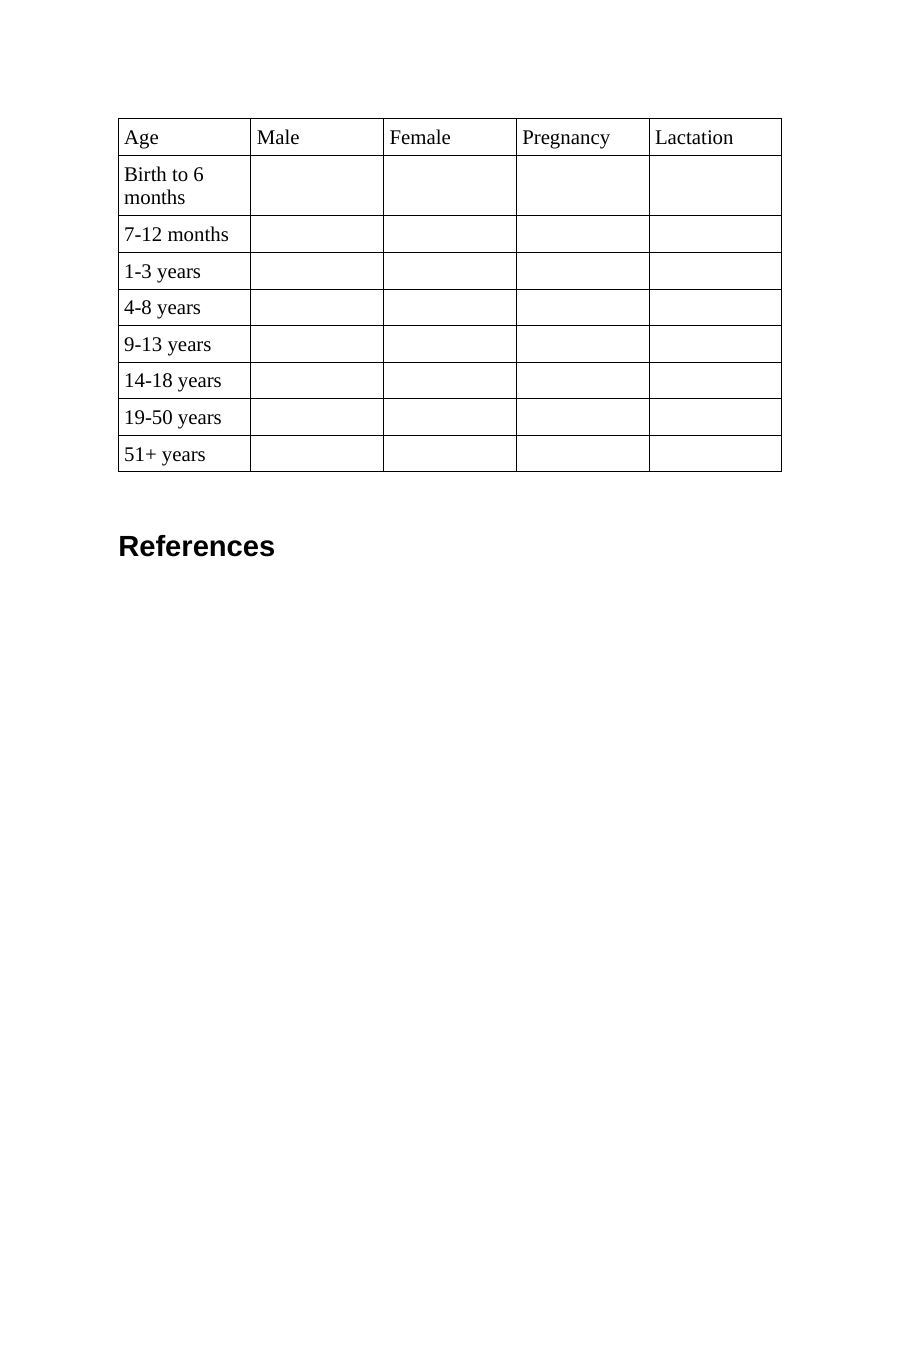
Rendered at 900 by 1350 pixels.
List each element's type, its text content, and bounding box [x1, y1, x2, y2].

table_cell [384, 253, 516, 288]
table_header Male [251, 119, 383, 155]
table_cell Birth to 6 months [119, 156, 250, 215]
table_cell [251, 399, 383, 435]
table_cell [251, 216, 383, 252]
table_cell 1-3 years [119, 253, 250, 288]
table_cell [384, 326, 516, 362]
table_cell [650, 436, 781, 471]
table_cell [517, 436, 649, 471]
table_cell [517, 326, 649, 362]
table_cell [384, 290, 516, 325]
table_cell [251, 326, 383, 362]
table_cell [650, 399, 781, 435]
table_cell [251, 253, 383, 288]
table_cell [517, 399, 649, 435]
table_cell [650, 253, 781, 288]
table_cell [384, 156, 516, 215]
table_cell [650, 363, 781, 398]
table_cell [650, 290, 781, 325]
table_cell [517, 216, 649, 252]
table_cell [384, 216, 516, 252]
table_header Lactation [650, 119, 781, 155]
table_header Pregnancy [517, 119, 649, 155]
table_cell [650, 326, 781, 362]
table_cell [384, 399, 516, 435]
table_header Age [119, 119, 250, 155]
table_cell 14-18 years [119, 363, 250, 398]
table_cell [517, 156, 649, 215]
table_cell [251, 363, 383, 398]
table_cell [650, 156, 781, 215]
table_cell 19-50 years [119, 399, 250, 435]
table_cell [384, 363, 516, 398]
table_cell [517, 363, 649, 398]
table_cell [251, 290, 383, 325]
table_cell 51+ years [119, 436, 250, 471]
subtitle References [118, 529, 782, 563]
table_header Female [384, 119, 516, 155]
table_cell 4-8 years [119, 290, 250, 325]
table_cell [517, 253, 649, 288]
table_cell [251, 436, 383, 471]
table_cell 9-13 years [119, 326, 250, 362]
table_cell [251, 156, 383, 215]
table_cell [650, 216, 781, 252]
table_cell [517, 290, 649, 325]
table_cell [384, 436, 516, 471]
table_cell 7-12 months [119, 216, 250, 252]
